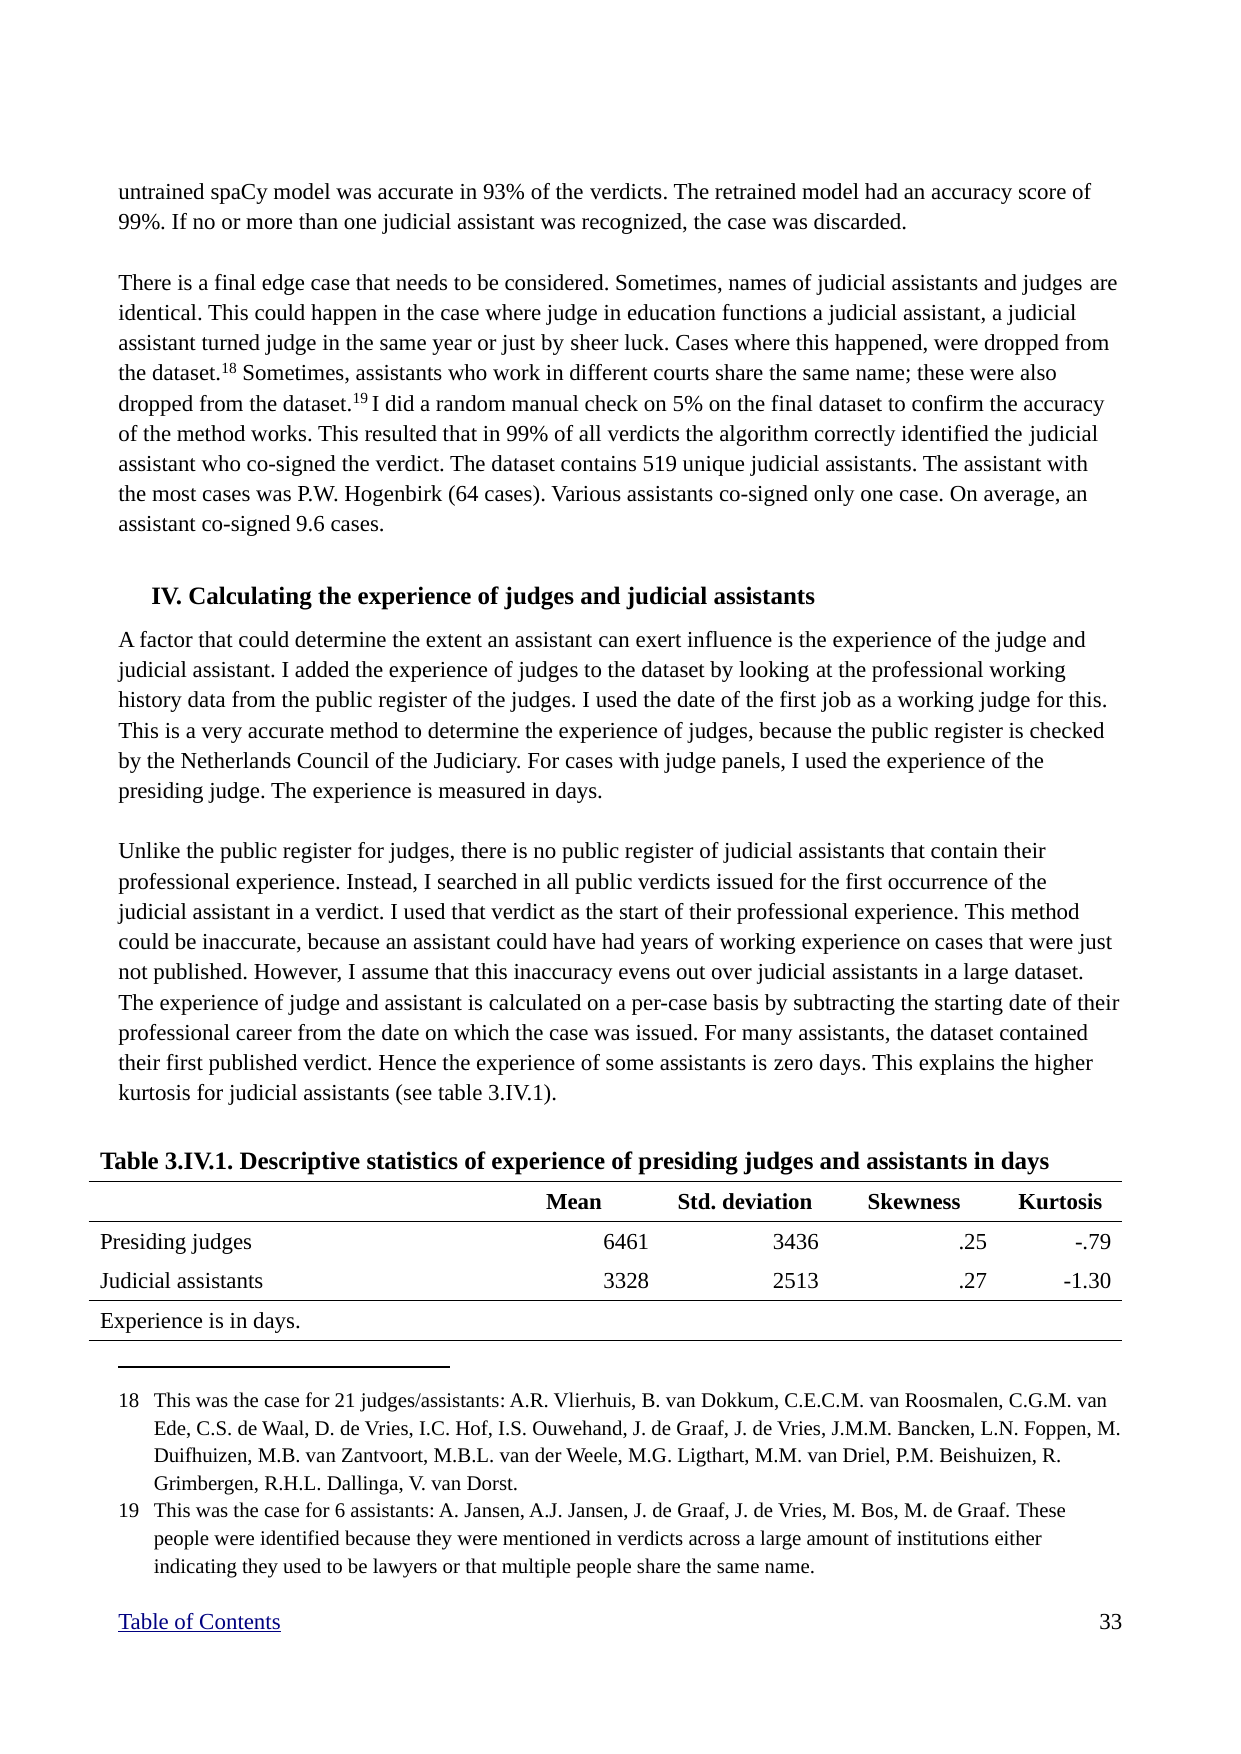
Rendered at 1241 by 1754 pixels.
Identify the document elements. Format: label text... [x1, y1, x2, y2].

text This was the case for 6 assistants: A. Jansen, A.J. Jansen, J. de Graaf, J. de Vries, M. Bos, M. de Graaf. These people were identified because they were mentioned in verdicts across a large amount of institutions either indicating they used to be lawyers or that multiple people share the same name. [118, 1498, 1122, 1578]
table_cell Kurtosis [998, 1182, 1122, 1221]
text A factor that could determine the extent an assistant can exert influence is the experience of the judge and judicial assistant. I added the experience of judges to the dataset by looking at the professional working history data from the public register of the judges. I used the date of the first job as a working judge for this. This is a very accurate method to determine the experience of judges, because the public register is checked by the Netherlands Council of the Judiciary. For cases with judge panels, I used the experience of the presiding judge. The experience is measured in days. [118, 626, 1122, 803]
table_cell .27 [830, 1261, 998, 1299]
table_cell Mean [488, 1182, 660, 1221]
table_cell 3436 [660, 1222, 829, 1261]
table_cell Judicial assistants [89, 1261, 488, 1299]
text This was the case for 21 judges/assistants: A.R. Vlierhuis, B. van Dokkum, C.E.C.M. van Roosmalen, C.G.M. van Ede, C.S. de Waal, D. de Vries, I.C. Hof, I.S. Ouwehand, J. de Graaf, J. de Vries, J.M.M. Bancken, L.N. Foppen, M. Duifhuizen, M.B. van Zantvoort, M.B.L. van der Weele, M.G. Ligthart, M.M. van Driel, P.M. Beishuizen, R. Grimbergen, R.H.L. Dallinga, V. van Dorst. [118, 1388, 1122, 1495]
table_cell Std. deviation [660, 1182, 829, 1221]
table_cell Presiding judges [89, 1222, 488, 1261]
table_cell [89, 1182, 488, 1221]
table_cell -.79 [998, 1222, 1122, 1261]
table_cell 2513 [660, 1261, 829, 1299]
table_cell 6461 [488, 1222, 660, 1261]
table_cell 3328 [488, 1261, 660, 1299]
table_cell Skewness [830, 1182, 998, 1221]
table_cell -1.30 [998, 1261, 1122, 1299]
table_cell .25 [830, 1222, 998, 1261]
table_cell Experience is in days. [89, 1301, 1122, 1339]
text Unlike the public register for judges, there is no public register of judicial assistants that contain their professional experience. Instead, I searched in all public verdicts issued for the first occurrence of the judicial assistant in a verdict. I used that verdict as the start of their professional experience. This method could be inaccurate, because an assistant could have had years of working experience on cases that were just not published. However, I assume that this inaccuracy evens out over judicial assistants in a large dataset. The experience of judge and assistant is calculated on a per-case basis by subtracting the starting date of their professional career from the date on which the case was issued. For many assistants, the dataset contained their first published verdict. Hence the experience of some assistants is zero days. This explains the higher kurtosis for judicial assistants (see table 3.IV.1). [118, 838, 1122, 1106]
text There is a final edge case that needs to be considered. Sometimes, names of judicial assistants and judges are identical. This could happen in the case where judge in education functions a judicial assistant, a judicial assistant turned judge in the same year or just by sheer luck. Cases where this happened, were dropped from the dataset. Sometimes, assistants who work in different courts share the same name; these were also dropped from the dataset. I did a random manual check on 5% on the final dataset to confirm the accuracy of the method works. This resulted that in 99% of all verdicts the algorithm correctly identified the judicial assistant who co-signed the verdict. The dataset contains 519 unique judicial assistants. The assistant with the most cases was P.W. Hogenbirk (64 cases). Various assistants co-signed only one case. On average, an assistant co-signed 9.6 cases. [118, 269, 1122, 537]
subtitle IV. Calculating the experience of judges and judicial assistants [151, 581, 1122, 610]
text untrained spaCy model was accurate in 93% of the verdicts. The retrained model had an accuracy score of 99%. If no or more than one judicial assistant was recognized, the case was discarded. [118, 178, 1122, 235]
table_header Table 3.IV.1. Descriptive statistics of experience of presiding judges and assistants in days [89, 1140, 1122, 1181]
